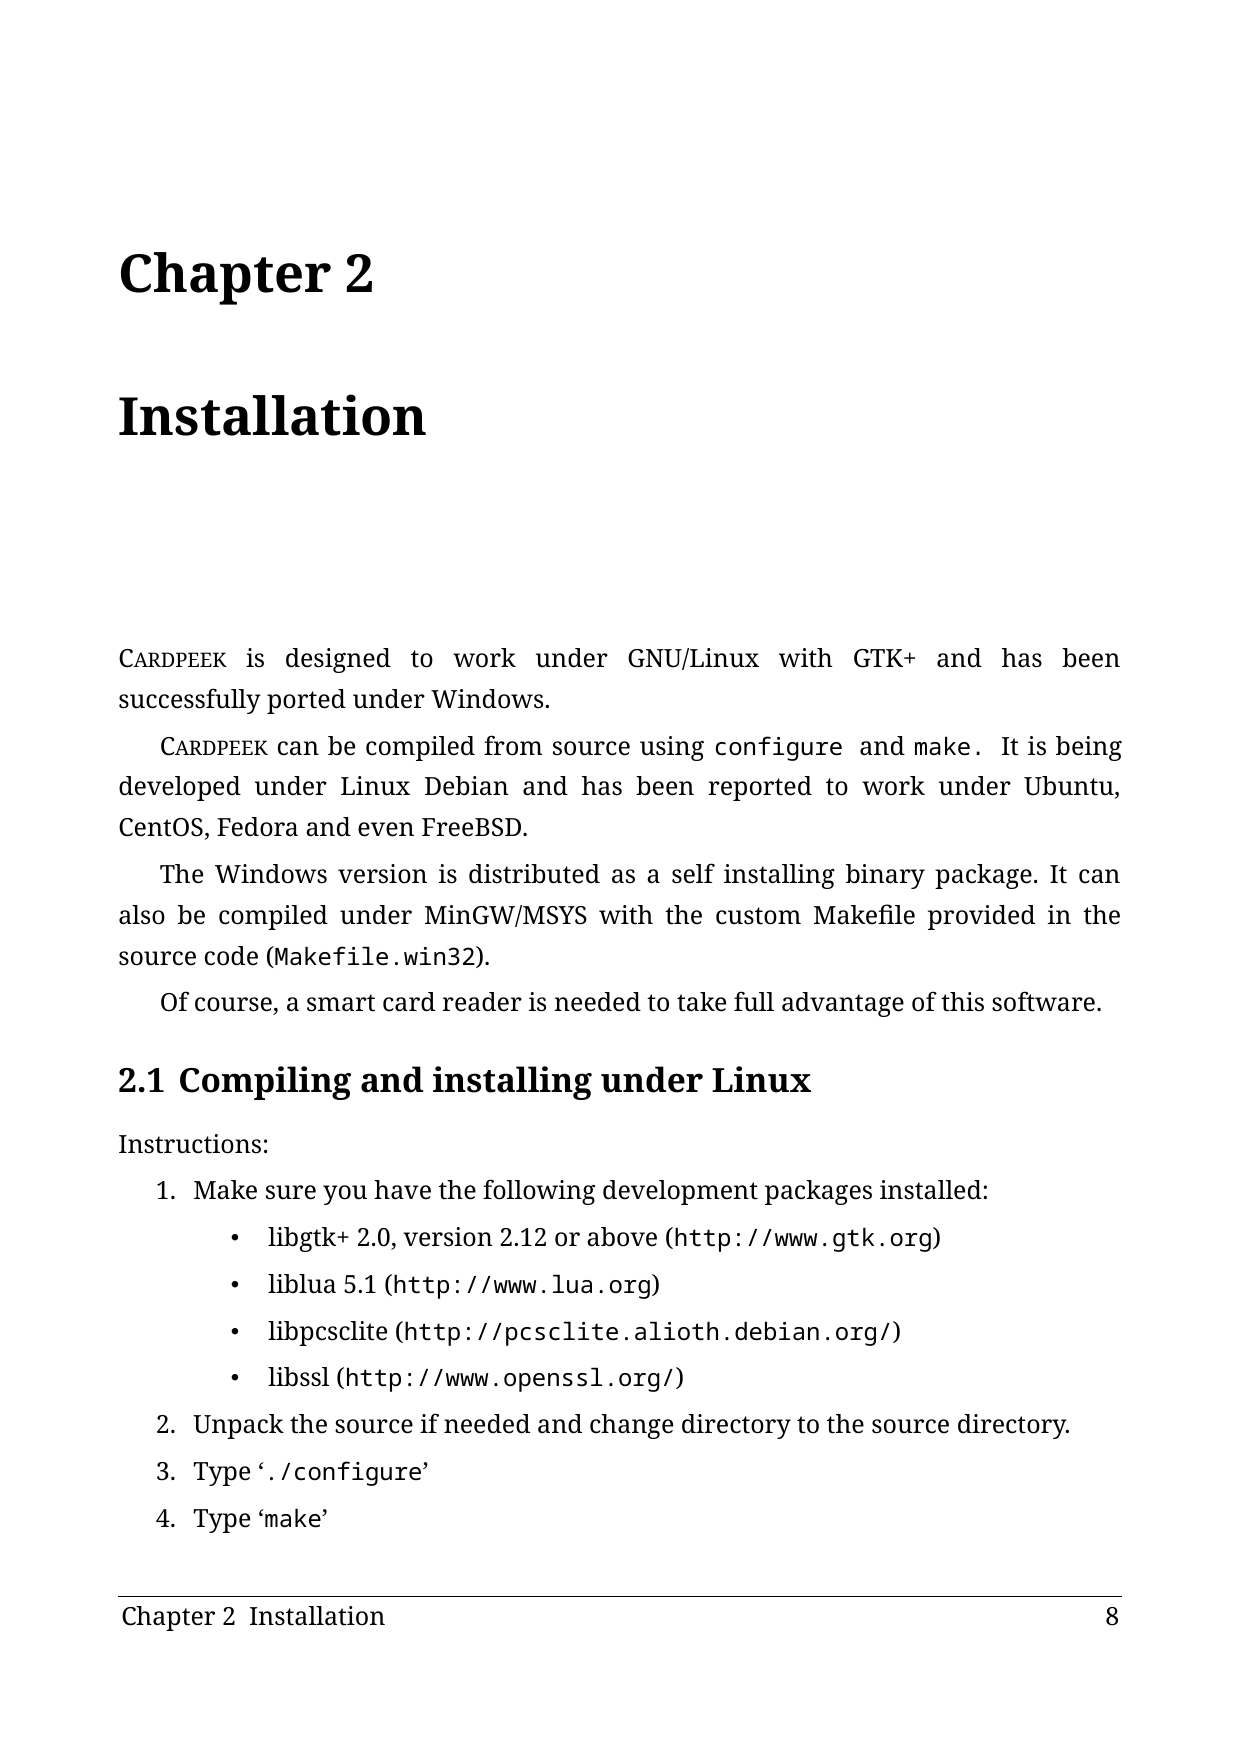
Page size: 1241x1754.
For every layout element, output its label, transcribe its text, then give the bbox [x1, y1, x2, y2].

text Of course, a smart card reader is needed to take full advantage of this software. [118, 985, 1122, 1019]
list Type ‘make’ [156, 1500, 1122, 1534]
text Instructions: [118, 1126, 1122, 1160]
text Cardpeek can be compiled from source using configure and make. It is being developed under Linux Debian and has been reported to work under Ubuntu, CentOS, Fedora and even FreeBSD. [118, 728, 1122, 844]
subtitle Installation [118, 236, 1122, 451]
list liblua 5.1 (http://www.lua.org) [231, 1267, 1122, 1301]
text The Windows version is distributed as a self installing binary package. It can also be compiled under MinGW/MSYS with the custom Makefile provided in the source code (Makefile.win32). [118, 857, 1122, 972]
list Make sure you have the following development packages installed: [156, 1173, 1122, 1207]
list libpcsclite (http://pcsclite.alioth.debian.org/) [231, 1313, 1122, 1347]
text Cardpeek is designed to work under GNU/Linux with GTK+ and has been successfully ported under Windows. [118, 641, 1122, 716]
list libgtk+ 2.0, version 2.12 or above (http://www.gtk.org) [231, 1220, 1122, 1254]
list Unpack the source if needed and change directory to the source directory. [156, 1407, 1122, 1441]
list Type ‘./configure’ [156, 1454, 1122, 1488]
subtitle Compiling and installing under Linux [118, 1057, 1122, 1102]
list libssl (http://www.openssl.org/) [231, 1360, 1122, 1394]
